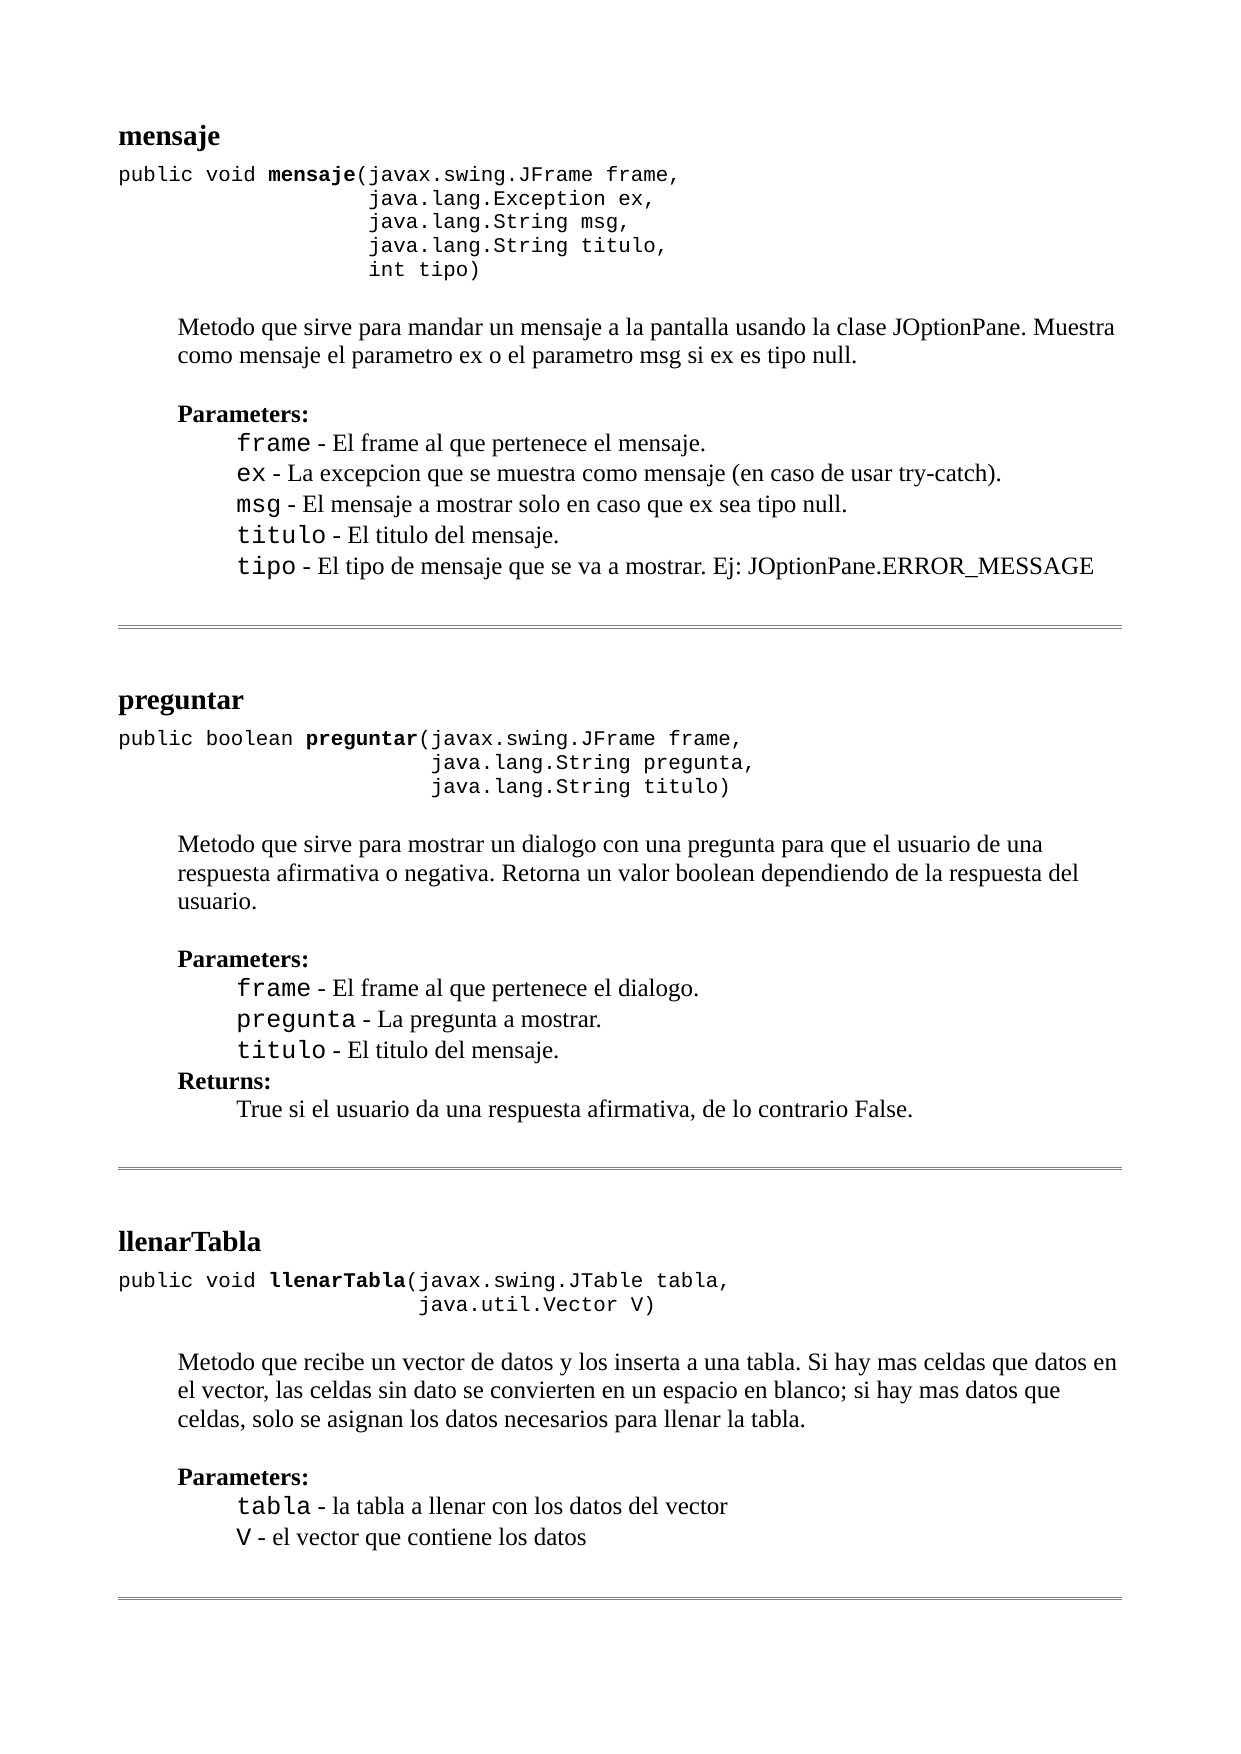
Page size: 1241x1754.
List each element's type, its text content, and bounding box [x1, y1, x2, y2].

list titulo - El titulo del mensaje. [236, 520, 1122, 551]
subtitle Parameters: [177, 399, 1122, 428]
text java.lang.String msg, [118, 211, 1122, 235]
list ex - La excepcion que se muestra como mensaje (en caso de usar try-catch). [236, 458, 1122, 489]
subtitle Returns: [177, 1066, 1122, 1094]
subtitle preguntar [118, 682, 1122, 716]
list frame - El frame al que pertenece el mensaje. [236, 428, 1122, 458]
text java.lang.Exception ex, [118, 188, 1122, 211]
list pregunta - La pregunta a mostrar. [236, 1004, 1122, 1035]
list titulo - El titulo del mensaje. [236, 1035, 1122, 1066]
text java.lang.String pregunta, [118, 752, 1122, 776]
text public void mensaje(javax.swing.JFrame frame, [118, 164, 1122, 188]
list frame - El frame al que pertenece el dialogo. [236, 973, 1122, 1004]
text java.util.Vector V) [118, 1294, 1122, 1317]
list Metodo que sirve para mostrar un dialogo con una pregunta para que el usuario de una respuesta afirmativa o negativa. Retorna un valor boolean dependiendo de la respuesta del usuario. [177, 829, 1122, 915]
list True si el usuario da una respuesta afirmativa, de lo contrario False. [236, 1094, 1122, 1123]
list Metodo que recibe un vector de datos y los inserta a una tabla. Si hay mas celdas que datos en el vector, las celdas sin dato se convierten en un espacio en blanco; si hay mas datos que celdas, solo se asignan los datos necesarios para llenar la tabla. [177, 1347, 1122, 1433]
subtitle Parameters: [177, 1462, 1122, 1491]
list tabla - la tabla a llenar con los datos del vector [236, 1491, 1122, 1522]
text java.lang.String titulo, [118, 235, 1122, 259]
text public boolean preguntar(javax.swing.JFrame frame, [118, 728, 1122, 752]
list V - el vector que contiene los datos [236, 1522, 1122, 1553]
list tipo - El tipo de mensaje que se va a mostrar. Ej: JOptionPane.ERROR_MESSAGE [236, 551, 1122, 582]
subtitle mensaje [118, 118, 1122, 152]
text int tipo) [118, 259, 1122, 282]
text java.lang.String titulo) [118, 776, 1122, 799]
list Metodo que sirve para mandar un mensaje a la pantalla usando la clase JOptionPane. Muestra como mensaje el parametro ex o el parametro msg si ex es tipo null. [177, 312, 1122, 369]
subtitle llenarTabla [118, 1224, 1122, 1257]
list msg - El mensaje a mostrar solo en caso que ex sea tipo null. [236, 489, 1122, 520]
text public void llenarTabla(javax.swing.JTable tabla, [118, 1270, 1122, 1294]
subtitle Parameters: [177, 944, 1122, 973]
